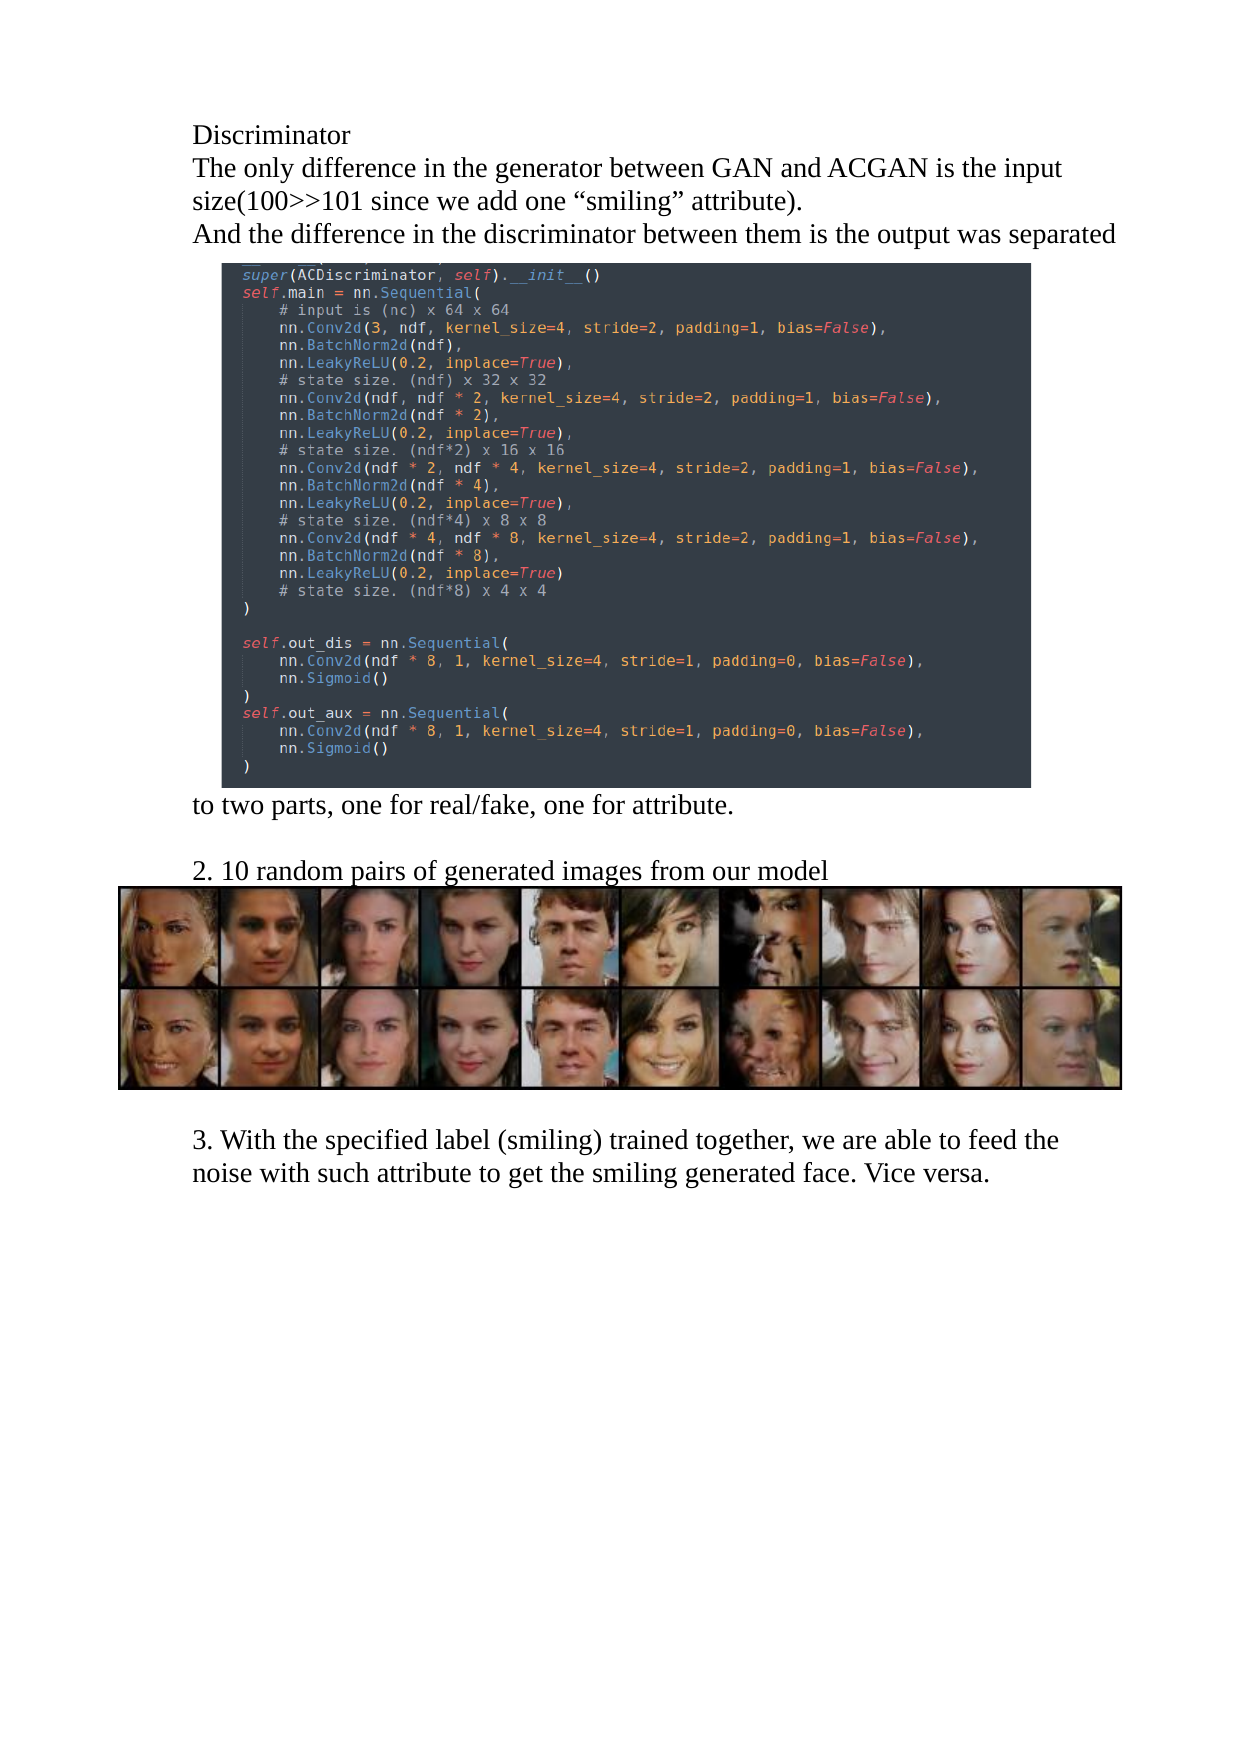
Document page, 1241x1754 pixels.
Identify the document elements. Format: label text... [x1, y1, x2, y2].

text And the difference in the discriminator between them is the output was separated to two parts, one for real/fake, one for attribute. [118, 217, 1122, 821]
text 2. 10 random pairs of generated images from our model [118, 853, 1122, 886]
text The only difference in the generator between GAN and ACGAN is the input size(100>>101 since we add one “smiling” attribute). [118, 151, 1122, 217]
picture [118, 886, 1123, 1090]
picture [221, 263, 525, 788]
text Discriminator [118, 118, 1122, 151]
text 3. With the specified label (smiling) trained together, we are able to feed the noise with such attribute to get the smiling generated face. Vice versa. [118, 1122, 1122, 1188]
